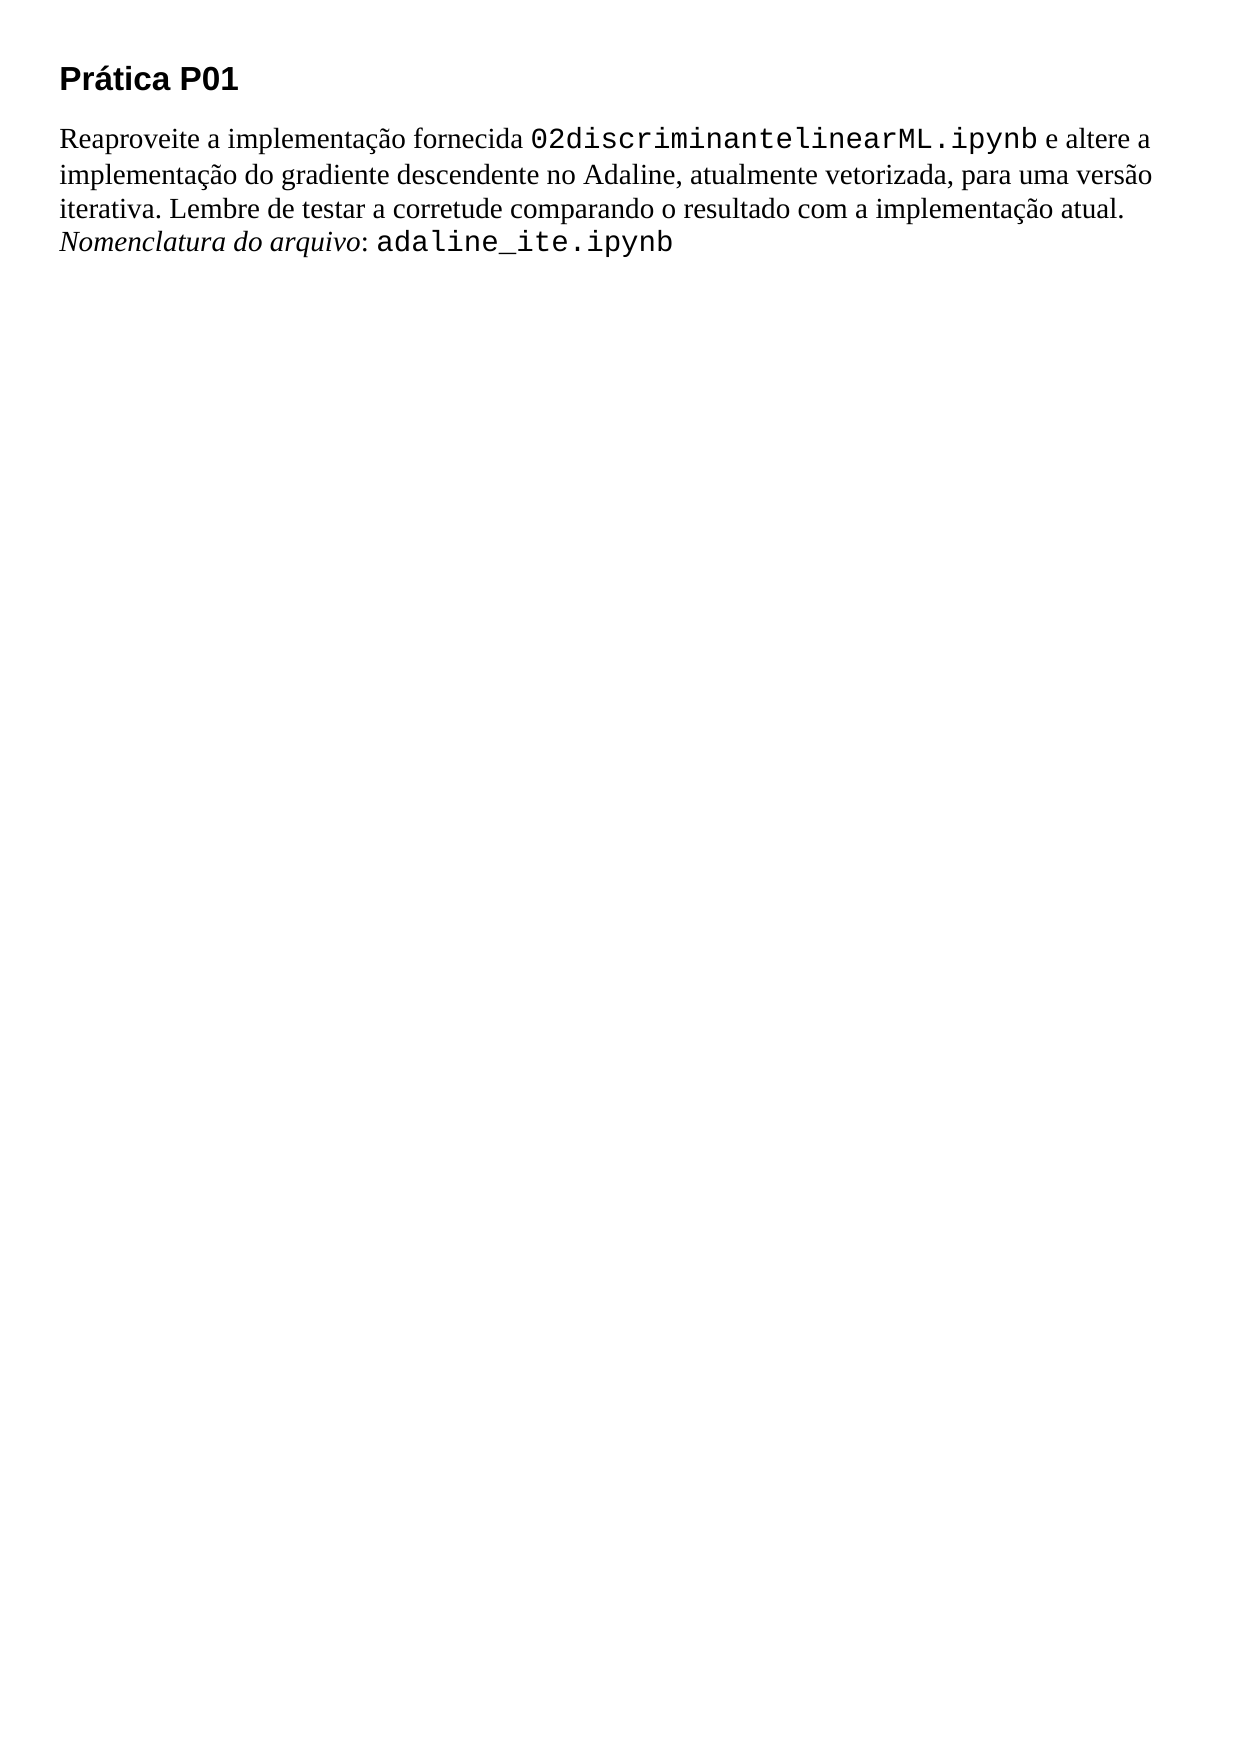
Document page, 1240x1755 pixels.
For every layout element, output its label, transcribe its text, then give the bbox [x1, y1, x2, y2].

text Reaproveite a implementação fornecida 02discriminantelinearML.ipynb e altere a implementação do gradiente descendente no Adaline, atualmente vetorizada, para uma versão iterativa. Lembre de testar a corretude comparando o resultado com a implementação atual. Nomenclatura do arquivo: adaline_ite.ipynb [59, 121, 1181, 261]
text Prática P01 [59, 59, 1181, 97]
